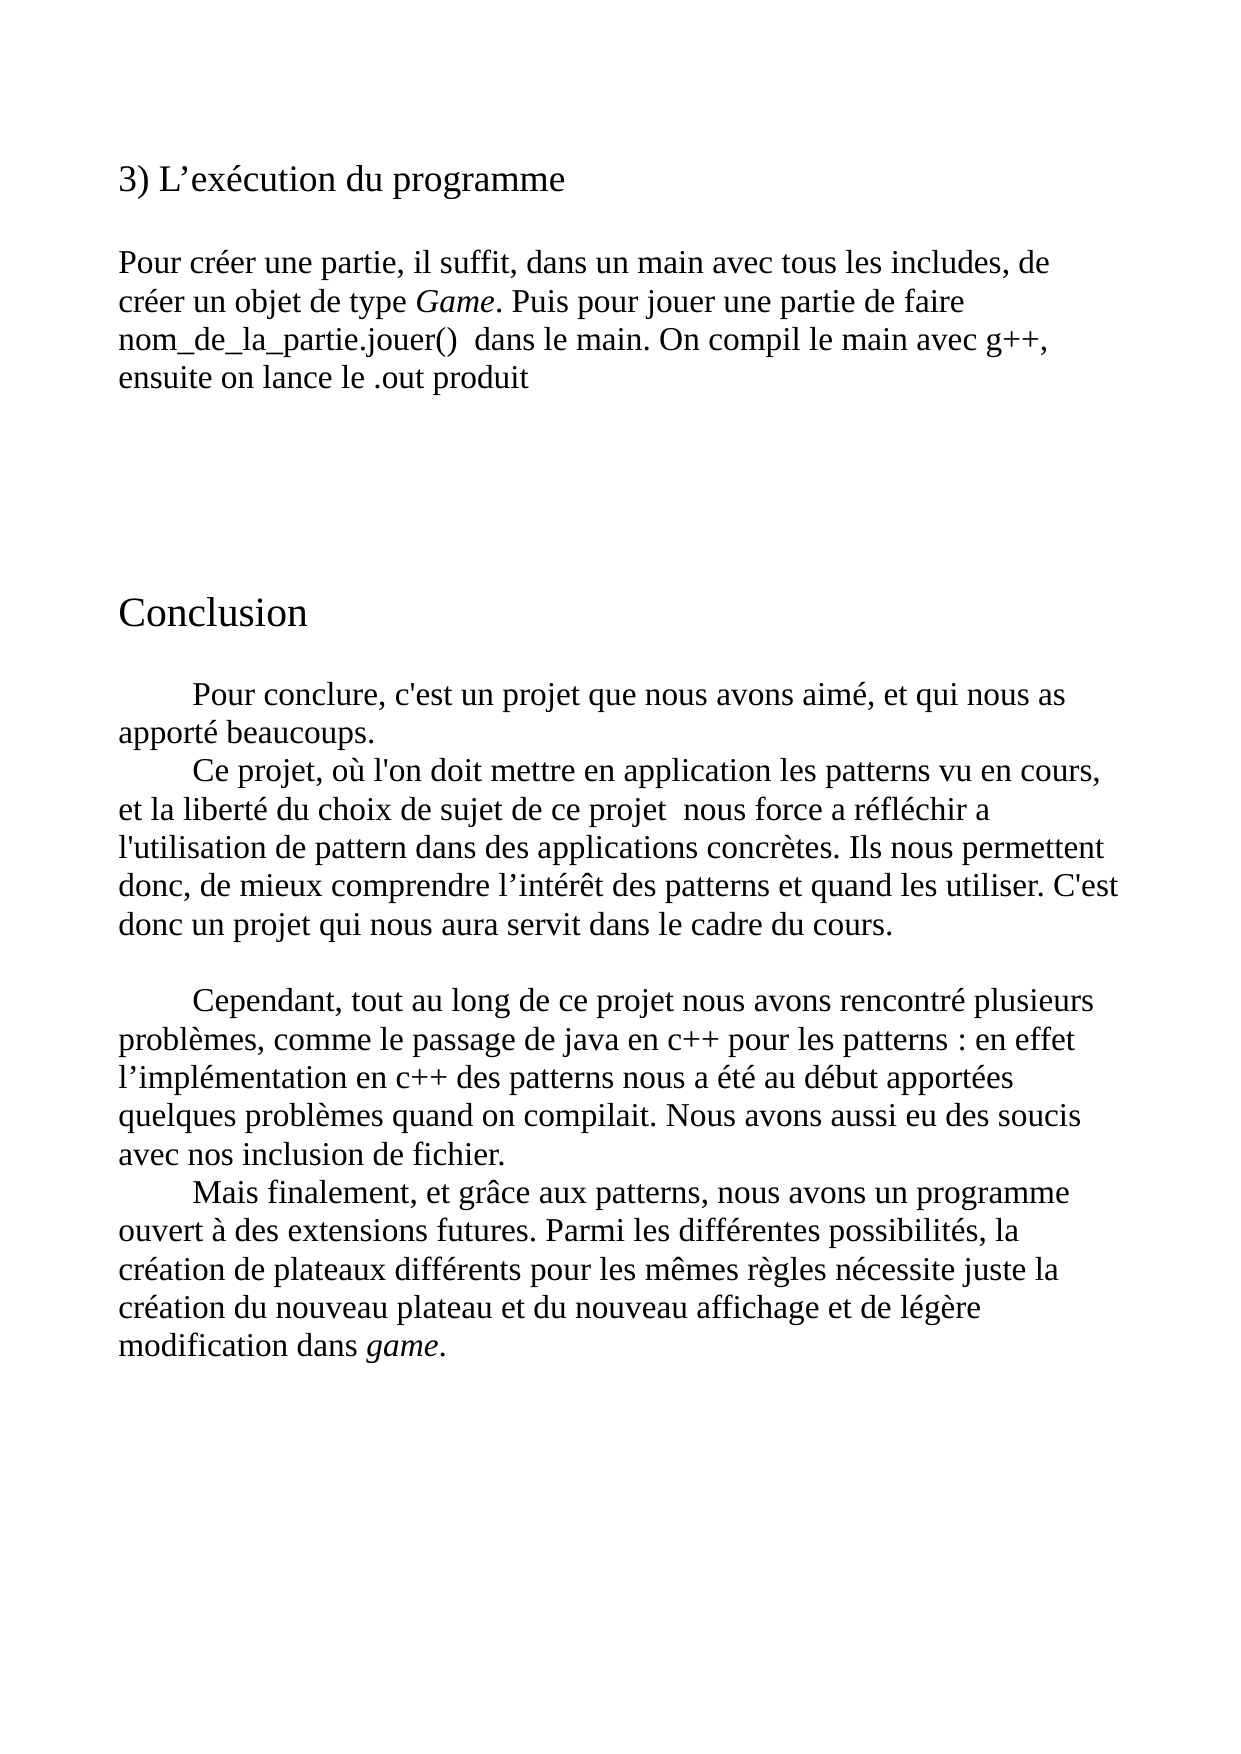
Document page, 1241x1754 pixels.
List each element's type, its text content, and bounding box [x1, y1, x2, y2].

text Pour conclure, c'est un projet que nous avons aimé, et qui nous as apporté beaucoups. [118, 674, 1122, 751]
text Cependant, tout au long de ce projet nous avons rencontré plusieurs problèmes, comme le passage de java en c++ pour les patterns : en effet l’implémentation en c++ des patterns nous a été au début apportées quelques problèmes quand on compilait. Nous avons aussi eu des soucis avec nos inclusion de fichier. [118, 981, 1122, 1172]
text Ce projet, où l'on doit mettre en application les patterns vu en cours, et la liberté du choix de sujet de ce projet nous force a réfléchir a l'utilisation de pattern dans des applications concrètes. Ils nous permettent donc, de mieux comprendre l’intérêt des patterns et quand les utiliser. C'est donc un projet qui nous aura servit dans le cadre du cours. [118, 751, 1122, 942]
text 3) L’exécution du programme [118, 156, 1122, 199]
text Pour créer une partie, il suffit, dans un main avec tous les includes, de créer un objet de type Game. Puis pour jouer une partie de faire nom_de_la_partie.jouer() dans le main. On compil le main avec g++, ensuite on lance le .out produit [118, 243, 1122, 396]
text Mais finalement, et grâce aux patterns, nous avons un programme ouvert à des extensions futures. Parmi les différentes possibilités, la création de plateaux différents pour les mêmes règles nécessite juste la création du nouveau plateau et du nouveau affichage et de légère modification dans game. [118, 1172, 1122, 1364]
text Conclusion [118, 588, 1122, 636]
